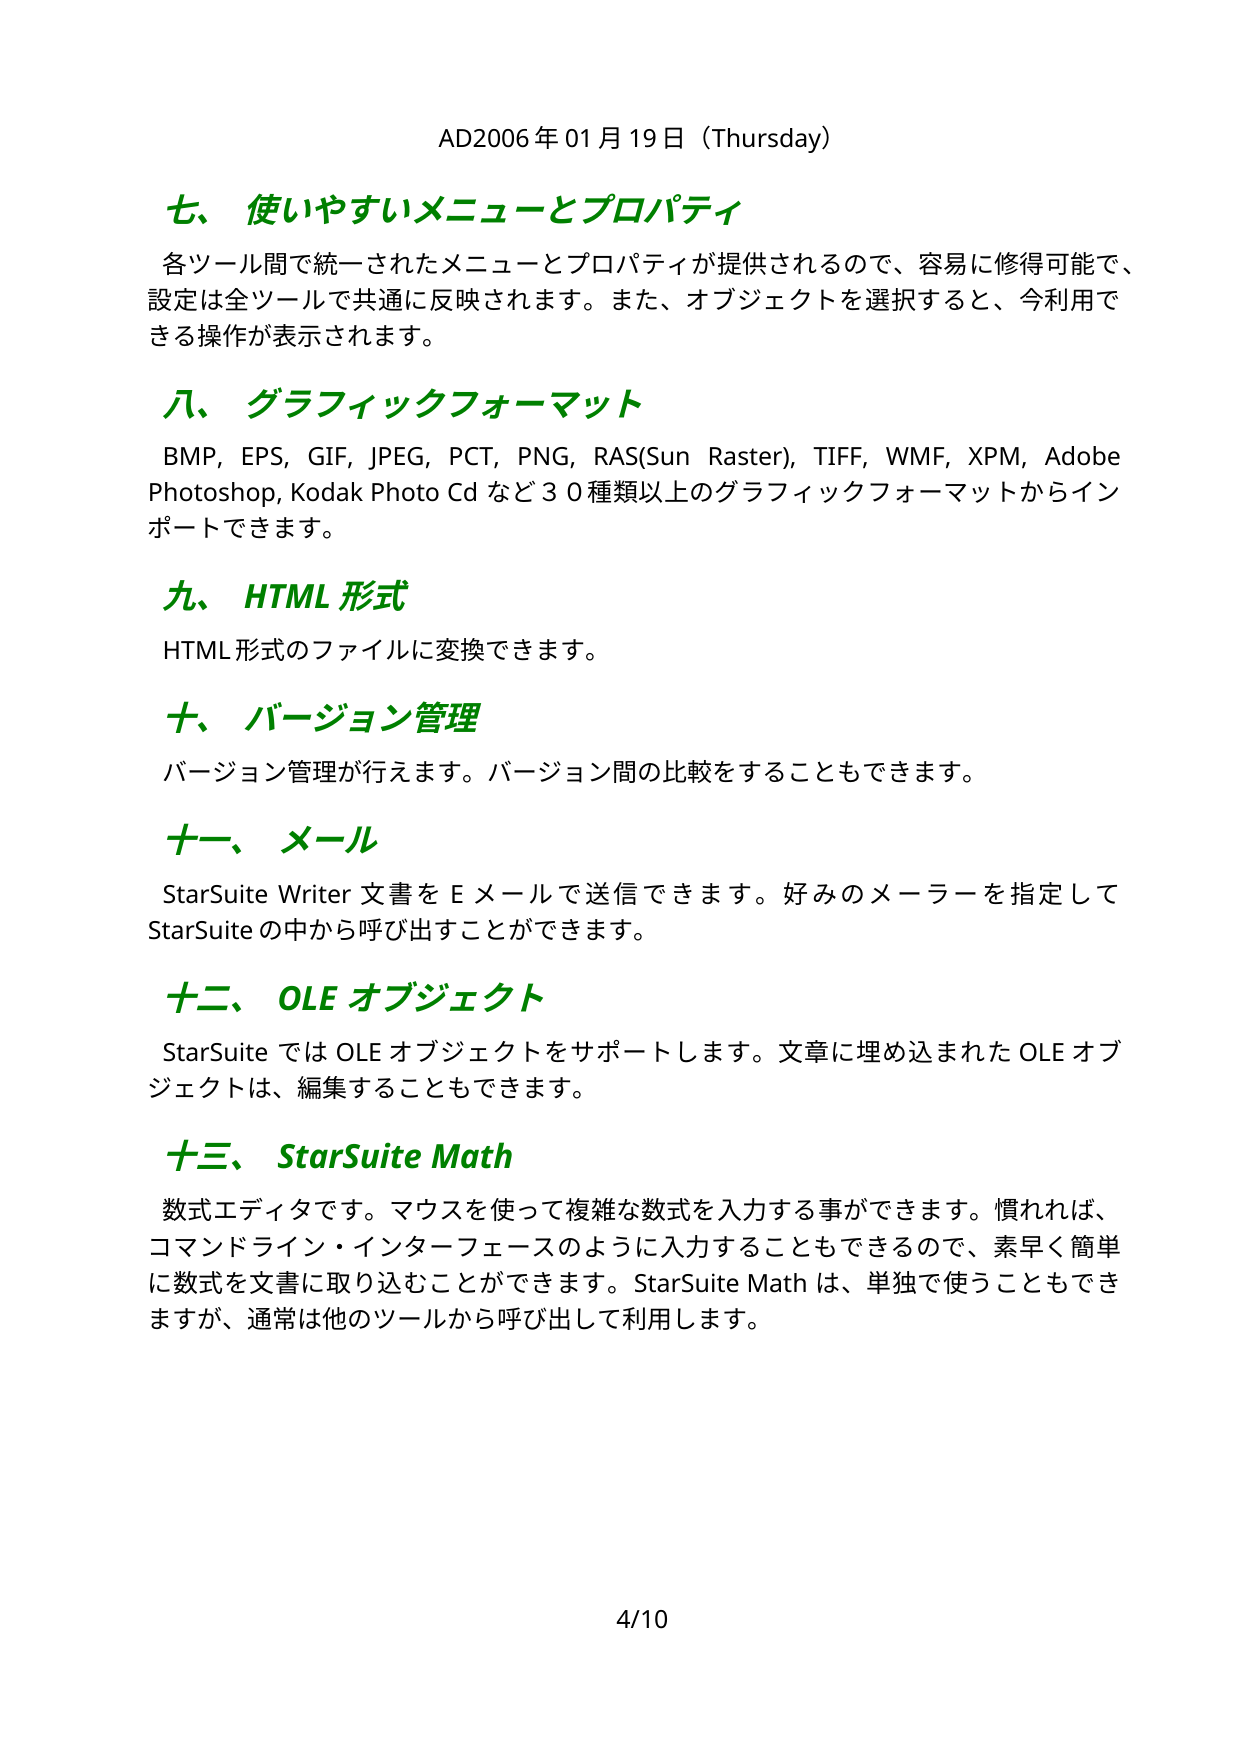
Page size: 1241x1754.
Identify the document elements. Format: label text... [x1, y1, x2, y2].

subtitle メール [162, 814, 1122, 862]
text 各ツール間で統一されたメニューとプロパティが提供されるので、容易に修得可能で、設定は全ツールで共通に反映されます。また、オブジェクトを選択すると、今利用できる操作が表示されます。 [148, 244, 1122, 353]
text HTML形式のファイルに変換できます。 [148, 631, 1122, 667]
text StarSuite では OLEオブジェクトをサポートします。文章に埋め込まれたOLEオブジェクトは、編集することもできます。 [148, 1033, 1122, 1105]
subtitle 使いやすいメニューとプロパティ [162, 184, 1122, 232]
text バージョン管理が行えます。バージョン間の比較をすることもできます。 [148, 753, 1122, 789]
subtitle StarSuite Math [162, 1130, 1122, 1178]
subtitle グラフィックフォーマット [162, 378, 1122, 426]
subtitle バージョン管理 [162, 692, 1122, 740]
text 数式エディタです。マウスを使って複雑な数式を入力する事ができます。慣れれば、コマンドライン・インターフェースのように入力することもできるので、素早く簡単に数式を文書に取り込むことができます。StarSuite Math は、単独で使うこともできますが、通常は他のツールから呼び出して利用します。 [148, 1191, 1122, 1336]
subtitle OLE オブジェクト [162, 972, 1122, 1020]
text BMP, EPS, GIF, JPEG, PCT, PNG, RAS(Sun Raster), TIFF, WMF, XPM, Adobe Photoshop, Kodak Photo Cd など３０種類以上のグラフィックフォーマットからインポートできます。 [148, 439, 1122, 545]
subtitle HTML形式 [162, 570, 1122, 618]
text StarSuite Writer文書をEメールで送信できます。好みのメーラーを指定してStarSuiteの中から呼び出すことができます。 [148, 874, 1122, 947]
